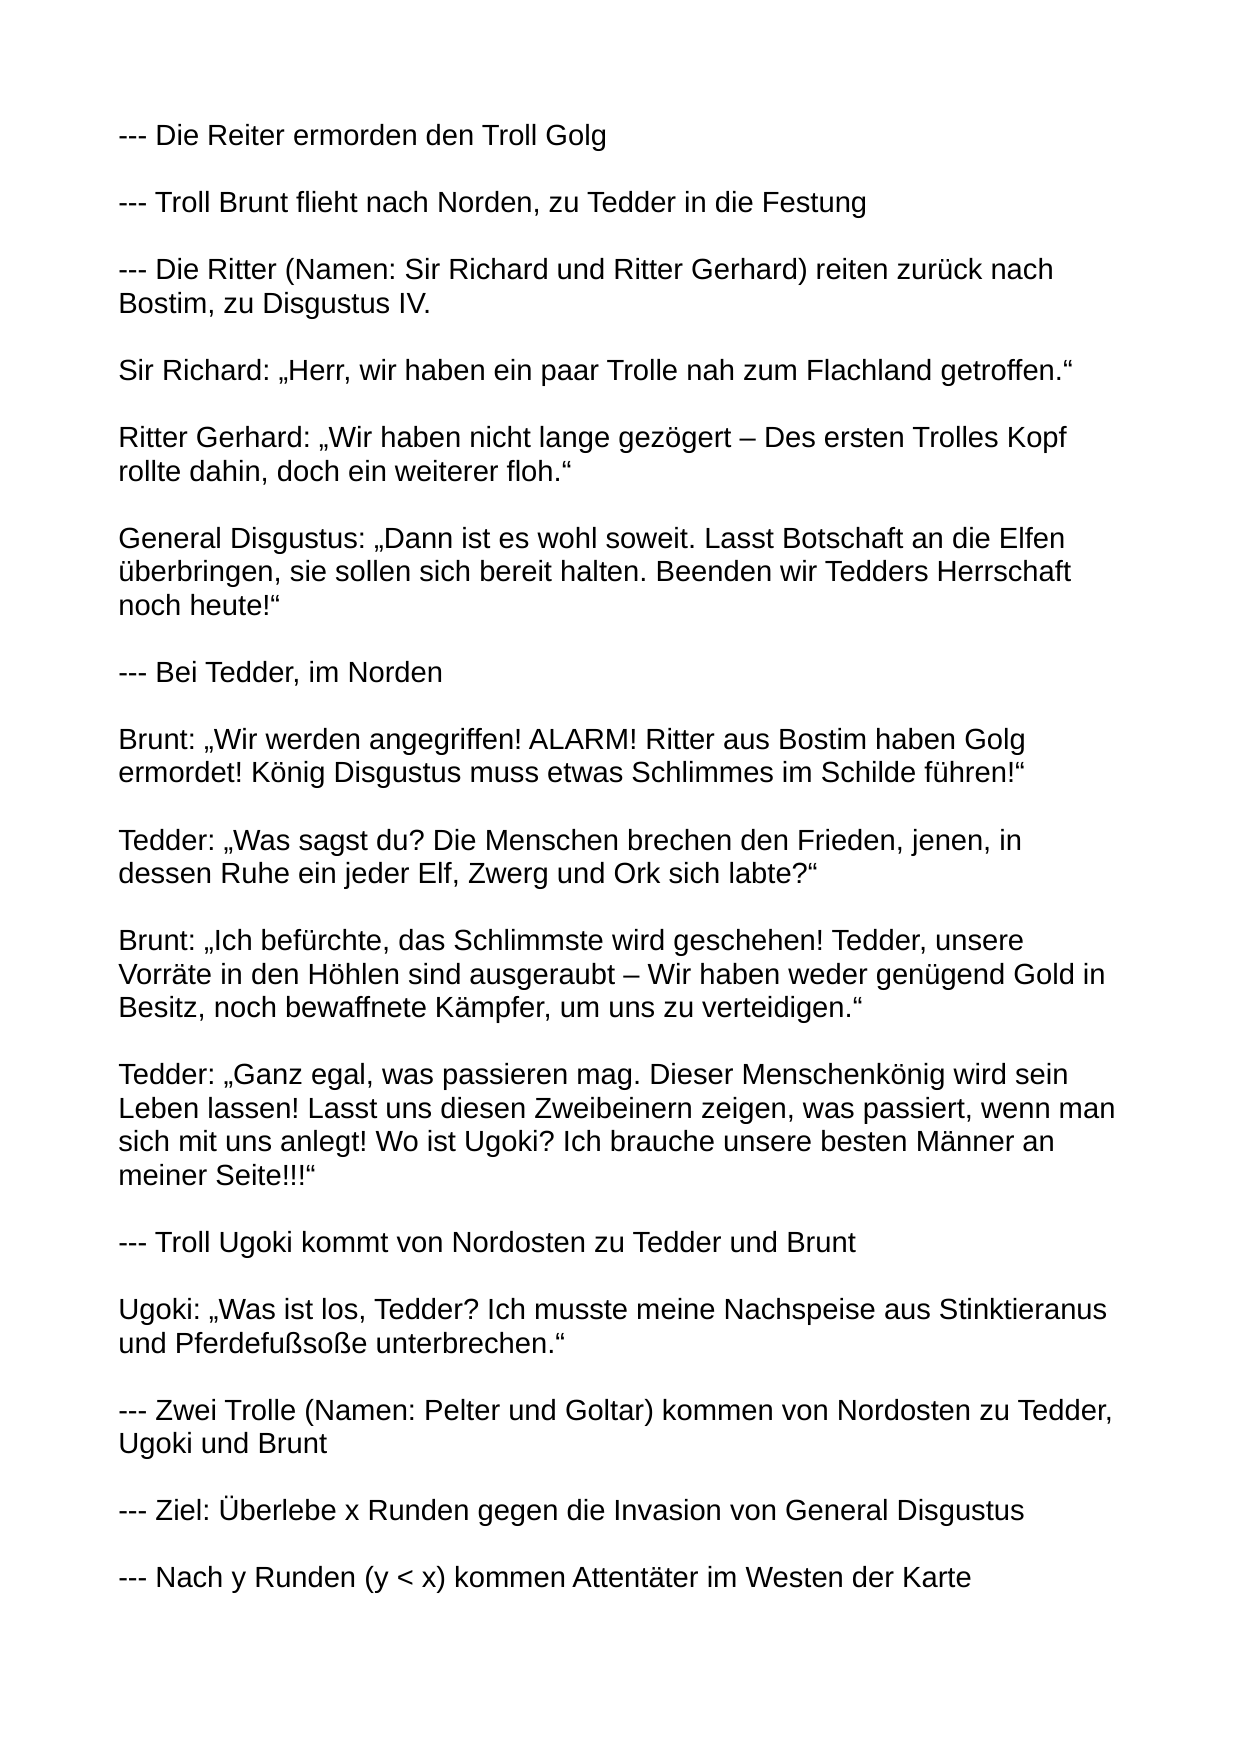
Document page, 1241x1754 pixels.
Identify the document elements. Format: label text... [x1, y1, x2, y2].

text Ugoki: „Was ist los, Tedder? Ich musste meine Nachspeise aus Stinktieranus und Pferdefußsoße unterbrechen.“ [118, 1292, 1122, 1359]
text --- Zwei Trolle (Namen: Pelter und Goltar) kommen von Nordosten zu Tedder, Ugoki und Brunt [118, 1393, 1122, 1460]
text --- Die Reiter ermorden den Troll Golg [118, 118, 1122, 152]
text Ritter Gerhard: „Wir haben nicht lange gezögert – Des ersten Trolles Kopf rollte dahin, doch ein weiterer floh.“ [118, 420, 1122, 487]
text --- Troll Ugoki kommt von Nordosten zu Tedder und Brunt [118, 1225, 1122, 1258]
text Brunt: „Wir werden angegriffen! ALARM! Ritter aus Bostim haben Golg ermordet! König Disgustus muss etwas Schlimmes im Schilde führen!“ [118, 722, 1122, 789]
text Brunt: „Ich befürchte, das Schlimmste wird geschehen! Tedder, unsere Vorräte in den Höhlen sind ausgeraubt – Wir haben weder genügend Gold in Besitz, noch bewaffnete Kämpfer, um uns zu verteidigen.“ [118, 923, 1122, 1024]
text --- Troll Brunt flieht nach Norden, zu Tedder in die Festung [118, 185, 1122, 219]
text --- Die Ritter (Namen: Sir Richard und Ritter Gerhard) reiten zurück nach Bostim, zu Disgustus IV. [118, 252, 1122, 319]
text General Disgustus: „Dann ist es wohl soweit. Lasst Botschaft an die Elfen überbringen, sie sollen sich bereit halten. Beenden wir Tedders Herrschaft noch heute!“ [118, 521, 1122, 621]
text --- Ziel: Überlebe x Runden gegen die Invasion von General Disgustus [118, 1493, 1122, 1527]
text --- Nach y Runden (y < x) kommen Attentäter im Westen der Karte [118, 1560, 1122, 1594]
text Tedder: „Ganz egal, was passieren mag. Dieser Menschenkönig wird sein Leben lassen! Lasst uns diesen Zweibeinern zeigen, was passiert, wenn man sich mit uns anlegt! Wo ist Ugoki? Ich brauche unsere besten Männer an meiner Seite!!!“ [118, 1057, 1122, 1191]
text Tedder: „Was sagst du? Die Menschen brechen den Frieden, jenen, in dessen Ruhe ein jeder Elf, Zwerg und Ork sich labte?“ [118, 822, 1122, 889]
text Sir Richard: „Herr, wir haben ein paar Trolle nah zum Flachland getroffen.“ [118, 353, 1122, 386]
text --- Bei Tedder, im Norden [118, 655, 1122, 688]
